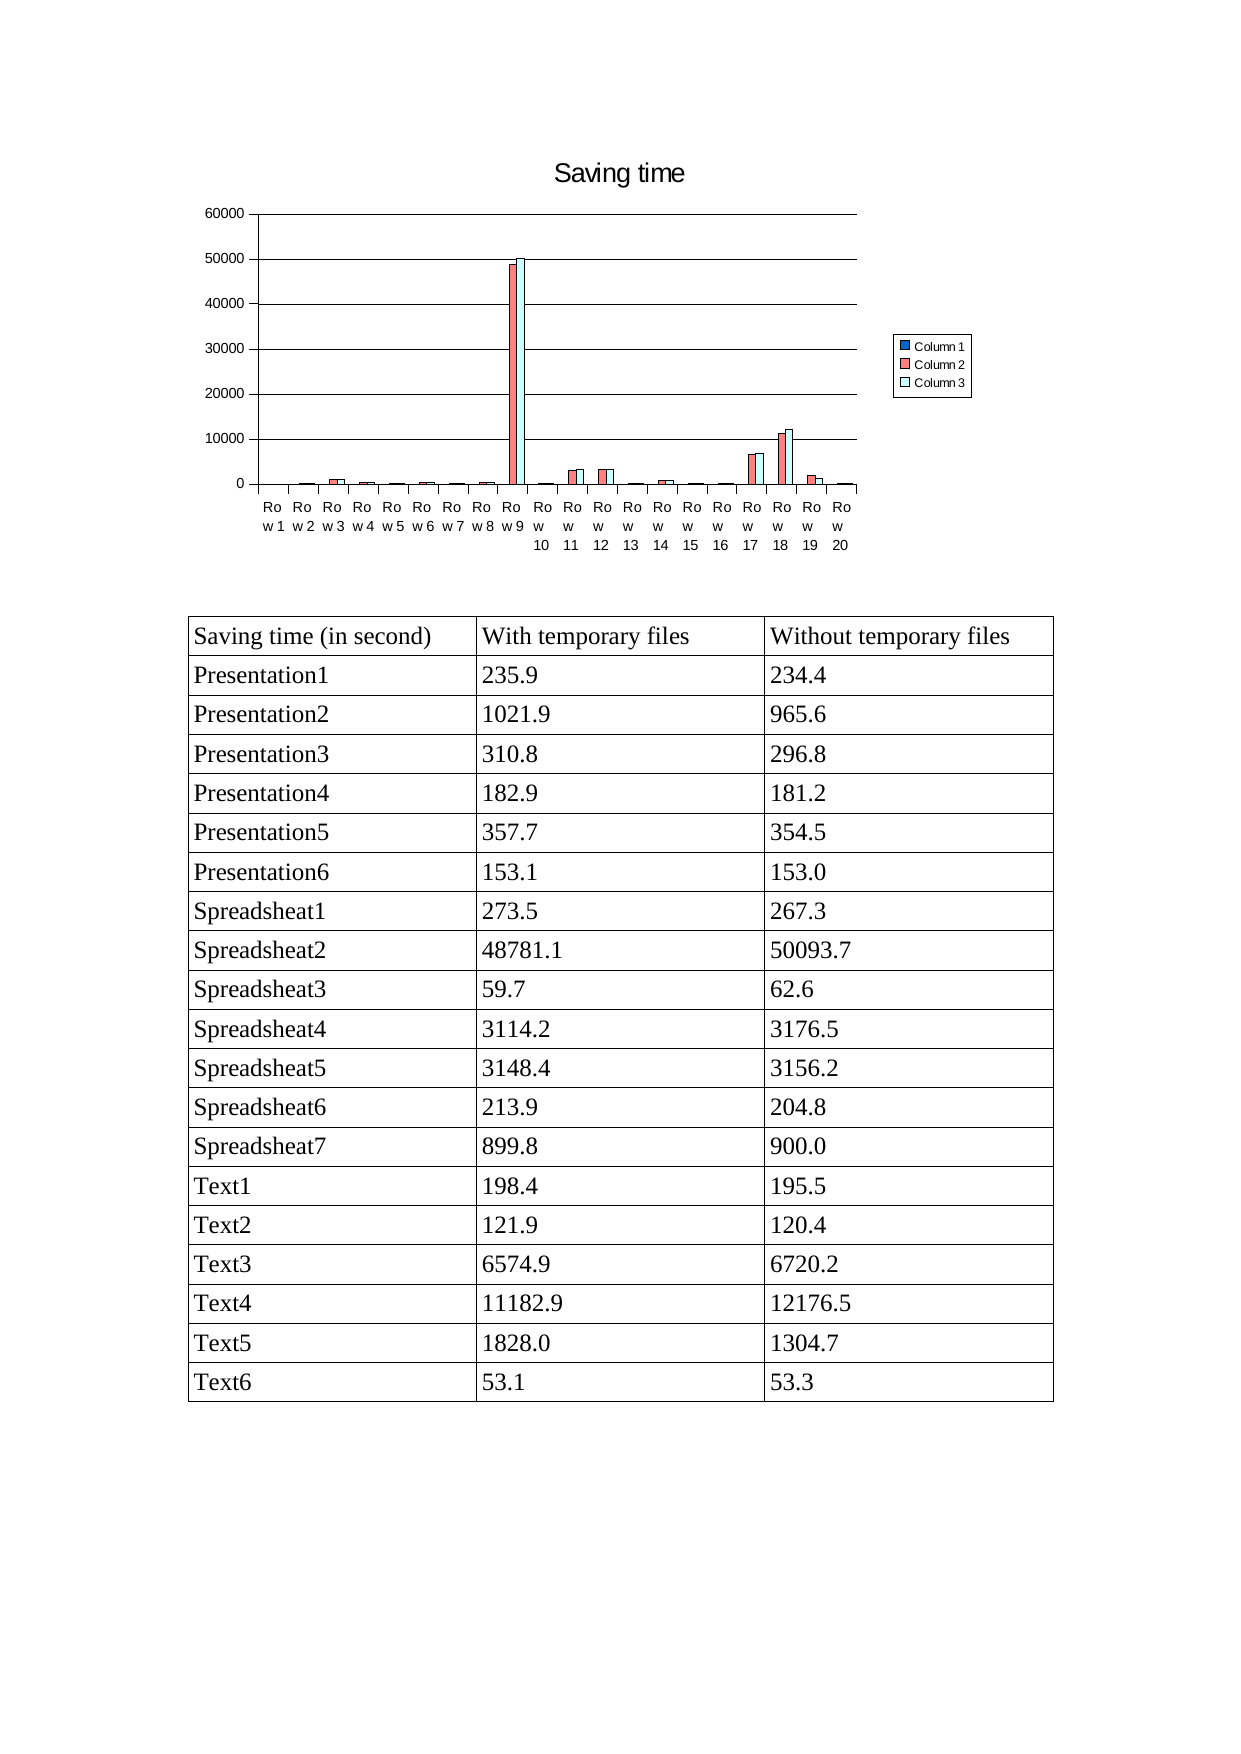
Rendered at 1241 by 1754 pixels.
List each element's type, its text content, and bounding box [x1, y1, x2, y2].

table_cell Text6 [189, 1363, 476, 1401]
table_cell Presentation4 [189, 774, 476, 813]
table_cell Text4 [189, 1285, 476, 1323]
table_cell 900.0 [765, 1128, 1053, 1166]
table_cell Spreadsheat7 [189, 1128, 476, 1166]
table_cell 48781.1 [477, 931, 764, 970]
table_cell 153.0 [765, 853, 1053, 891]
table_cell 234.4 [765, 656, 1053, 695]
table_cell Presentation1 [189, 656, 476, 695]
table_cell 1828.0 [477, 1324, 764, 1362]
table_cell 3176.5 [765, 1010, 1053, 1048]
table_cell 3114.2 [477, 1010, 764, 1048]
table_cell 899.8 [477, 1128, 764, 1166]
table_header Without temporary files [765, 617, 1053, 655]
table_cell 121.9 [477, 1206, 764, 1244]
table_cell 198.4 [477, 1167, 764, 1205]
table_cell Spreadsheat2 [189, 931, 476, 970]
table_cell Text5 [189, 1324, 476, 1362]
table_cell 153.1 [477, 853, 764, 891]
table_cell 310.8 [477, 735, 764, 773]
table_cell 1021.9 [477, 696, 764, 734]
table_cell 6574.9 [477, 1245, 764, 1284]
table_cell 181.2 [765, 774, 1053, 813]
table_cell 965.6 [765, 696, 1053, 734]
table_cell Spreadsheat6 [189, 1088, 476, 1127]
table_cell 3148.4 [477, 1049, 764, 1087]
table_cell Presentation5 [189, 814, 476, 852]
table_cell 182.9 [477, 774, 764, 813]
table_cell 204.8 [765, 1088, 1053, 1127]
table_cell Spreadsheat1 [189, 892, 476, 930]
table_cell Spreadsheat4 [189, 1010, 476, 1048]
table_cell 12176.5 [765, 1285, 1053, 1323]
table_cell Presentation3 [189, 735, 476, 773]
table_cell 267.3 [765, 892, 1053, 930]
table_cell 354.5 [765, 814, 1053, 852]
table_cell 53.1 [477, 1363, 764, 1401]
table_header With temporary files [477, 617, 764, 655]
table_cell 296.8 [765, 735, 1053, 773]
table_cell 59.7 [477, 971, 764, 1009]
table_cell 120.4 [765, 1206, 1053, 1244]
table_cell Spreadsheat3 [189, 971, 476, 1009]
table_cell 235.9 [477, 656, 764, 695]
table_cell 1304.7 [765, 1324, 1053, 1362]
table_cell Text3 [189, 1245, 476, 1284]
table_cell 53.3 [765, 1363, 1053, 1401]
table_cell 6720.2 [765, 1245, 1053, 1284]
table_cell 62.6 [765, 971, 1053, 1009]
table_cell 273.5 [477, 892, 764, 930]
table_cell Spreadsheat5 [189, 1049, 476, 1087]
table_cell Text2 [189, 1206, 476, 1244]
table_cell 50093.7 [765, 931, 1053, 970]
table_header Saving time (in second) [189, 617, 476, 655]
table_cell Presentation2 [189, 696, 476, 734]
table_cell 213.9 [477, 1088, 764, 1127]
table_cell 11182.9 [477, 1285, 764, 1323]
table_cell Presentation6 [189, 853, 476, 891]
table_cell Text1 [189, 1167, 476, 1205]
table_cell 3156.2 [765, 1049, 1053, 1087]
table_cell 357.7 [477, 814, 764, 852]
table_cell 195.5 [765, 1167, 1053, 1205]
